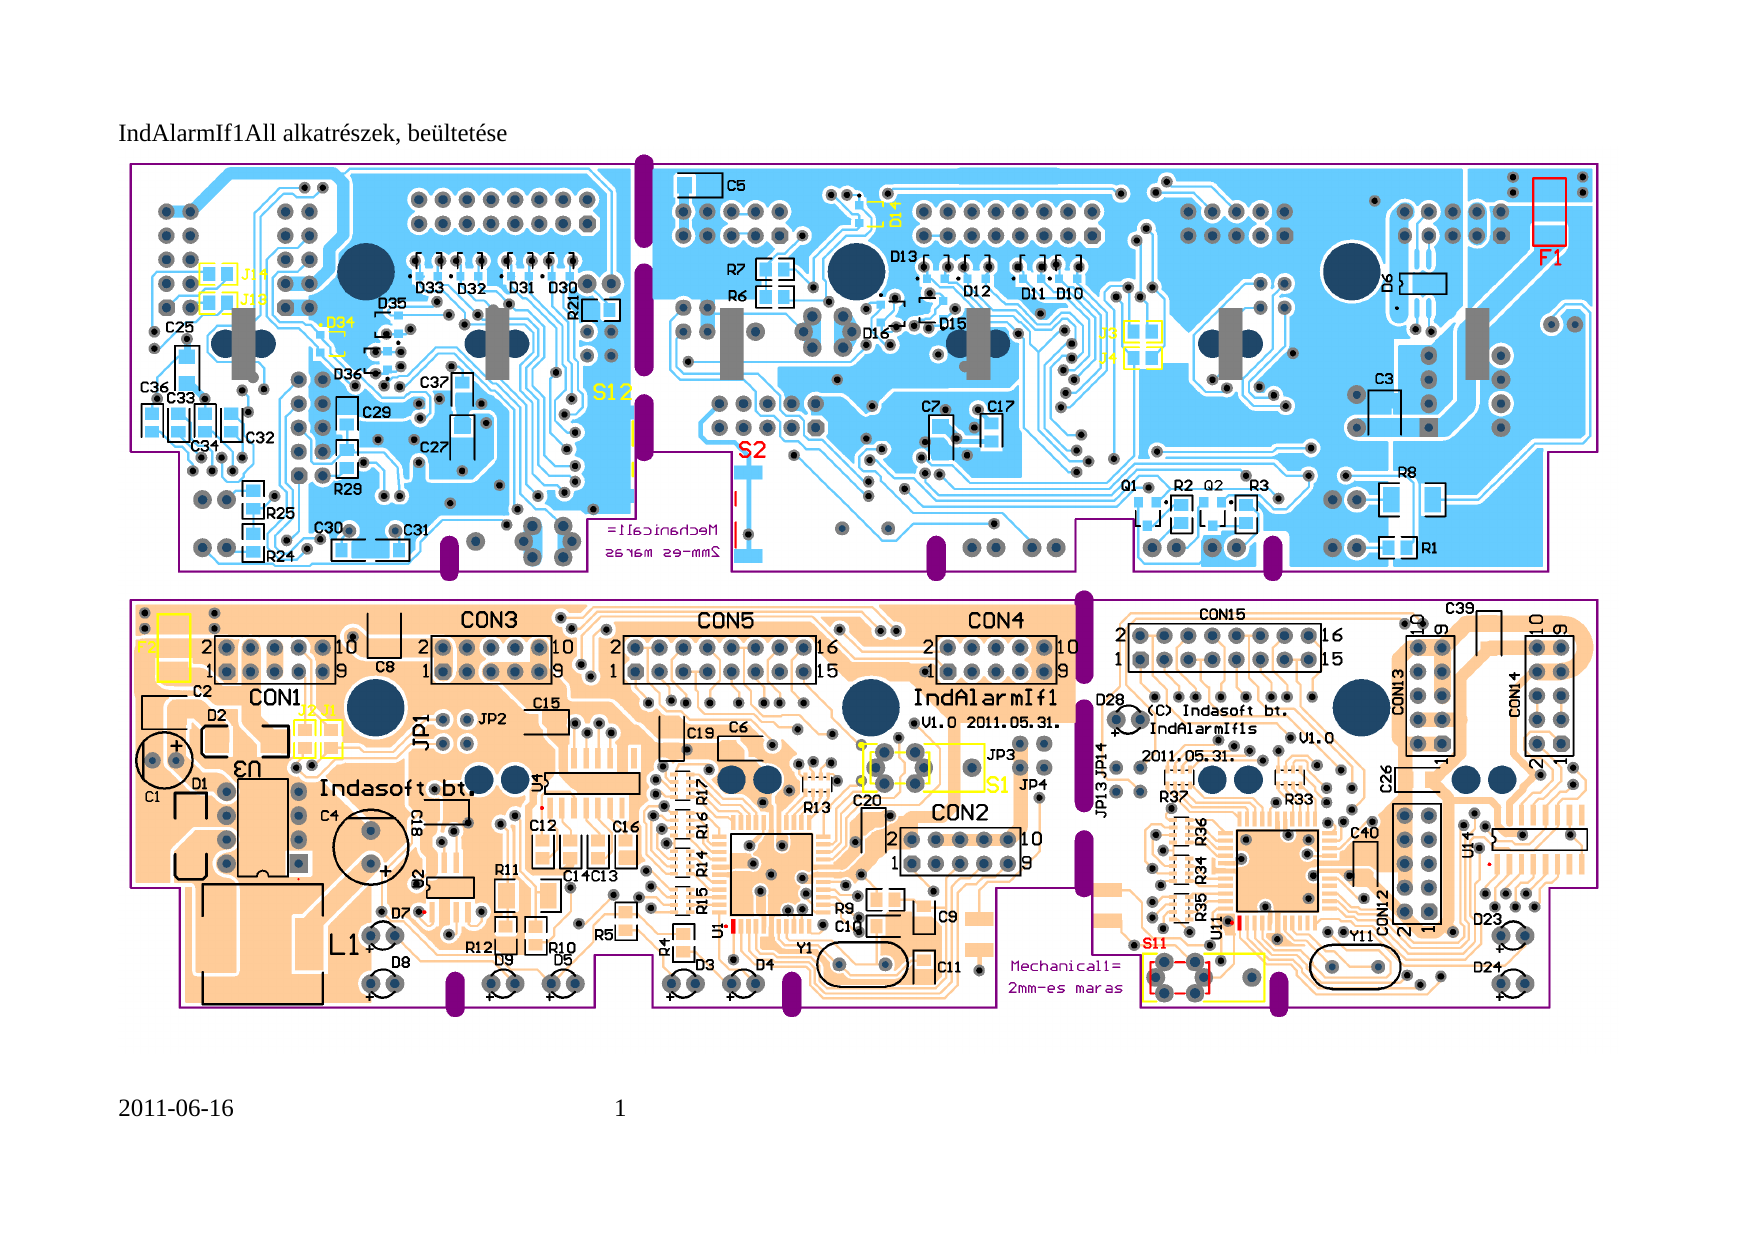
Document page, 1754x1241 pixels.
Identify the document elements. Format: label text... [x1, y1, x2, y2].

picture [118, 233, 1619, 449]
text IndAlarmIf1All alkatrészek, beültetése [118, 118, 1636, 583]
picture [118, 683, 1619, 935]
